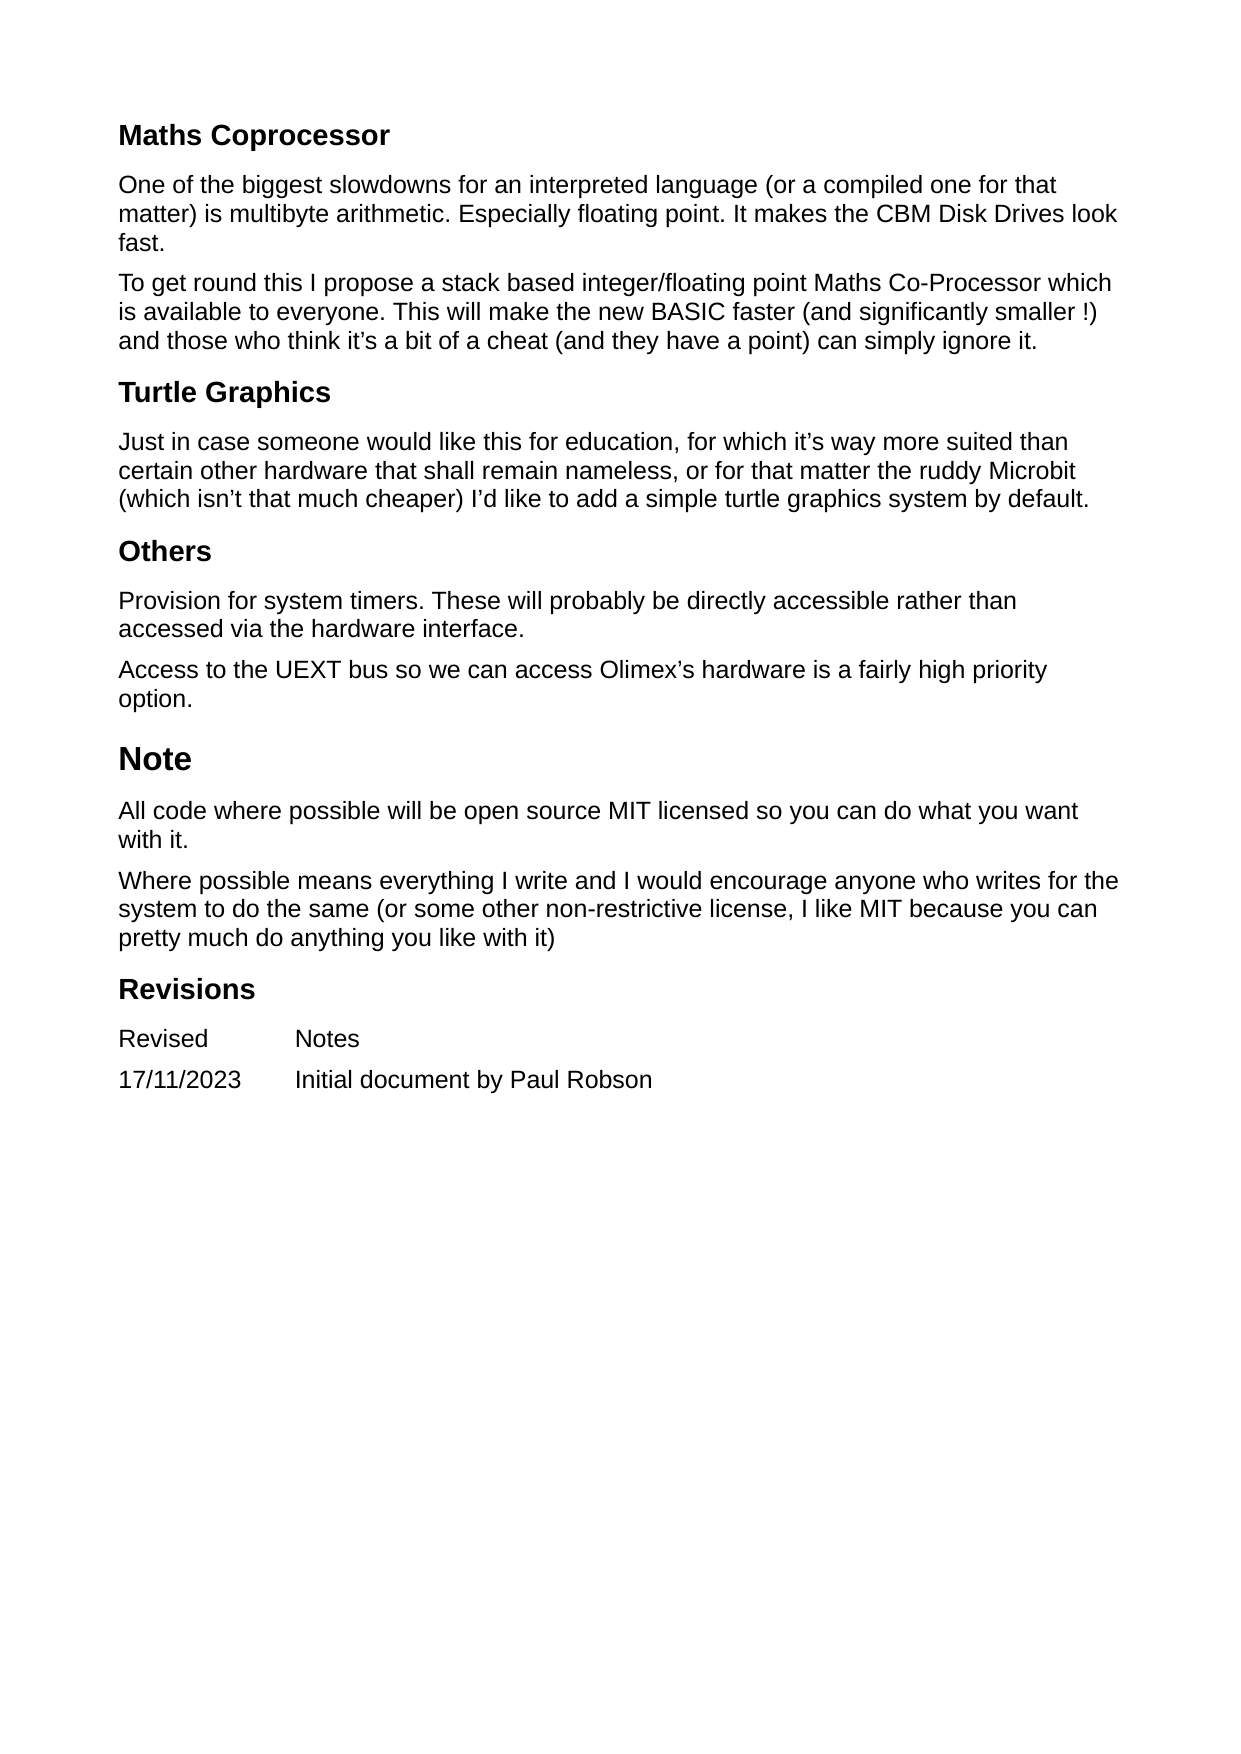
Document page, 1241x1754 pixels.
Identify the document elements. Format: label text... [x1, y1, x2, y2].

text Access to the UEXT bus so we can access Olimex’s hardware is a fairly high priority option. [118, 655, 1122, 713]
table_header Notes [295, 1019, 1122, 1059]
text All code where possible will be open source MIT licensed so you can do what you want with it. [118, 796, 1122, 854]
subtitle Turtle Graphics [118, 375, 1122, 408]
text To get round this I propose a stack based integer/floating point Maths Co-Processor which is available to everyone. This will make the new BASIC faster (and significantly smaller !) and those who think it’s a bit of a cheat (and they have a point) can simply ignore it. [118, 268, 1122, 354]
subtitle Maths Coprocessor [118, 118, 1122, 152]
subtitle Revisions [118, 972, 1122, 1006]
text One of the biggest slowdowns for an interpreted language (or a compiled one for that matter) is multibyte arithmetic. Especially floating point. It makes the CBM Disk Drives look fast. [118, 170, 1122, 256]
table_header Revised [118, 1019, 294, 1059]
table_cell Initial document by Paul Robson [295, 1059, 1122, 1100]
subtitle Note [118, 739, 1122, 778]
table_cell 17/11/2023 [118, 1059, 294, 1100]
text Provision for system timers. These will probably be directly accessible rather than accessed via the hardware interface. [118, 586, 1122, 643]
text Just in case someone would like this for education, for which it’s way more suited than certain other hardware that shall remain nameless, or for that matter the ruddy Microbit (which isn’t that much cheaper) I’d like to add a simple turtle graphics system by default. [118, 427, 1122, 513]
subtitle Others [118, 534, 1122, 567]
text Where possible means everything I write and I would encourage anyone who writes for the system to do the same (or some other non-restrictive license, I like MIT because you can pretty much do anything you like with it) [118, 866, 1122, 952]
